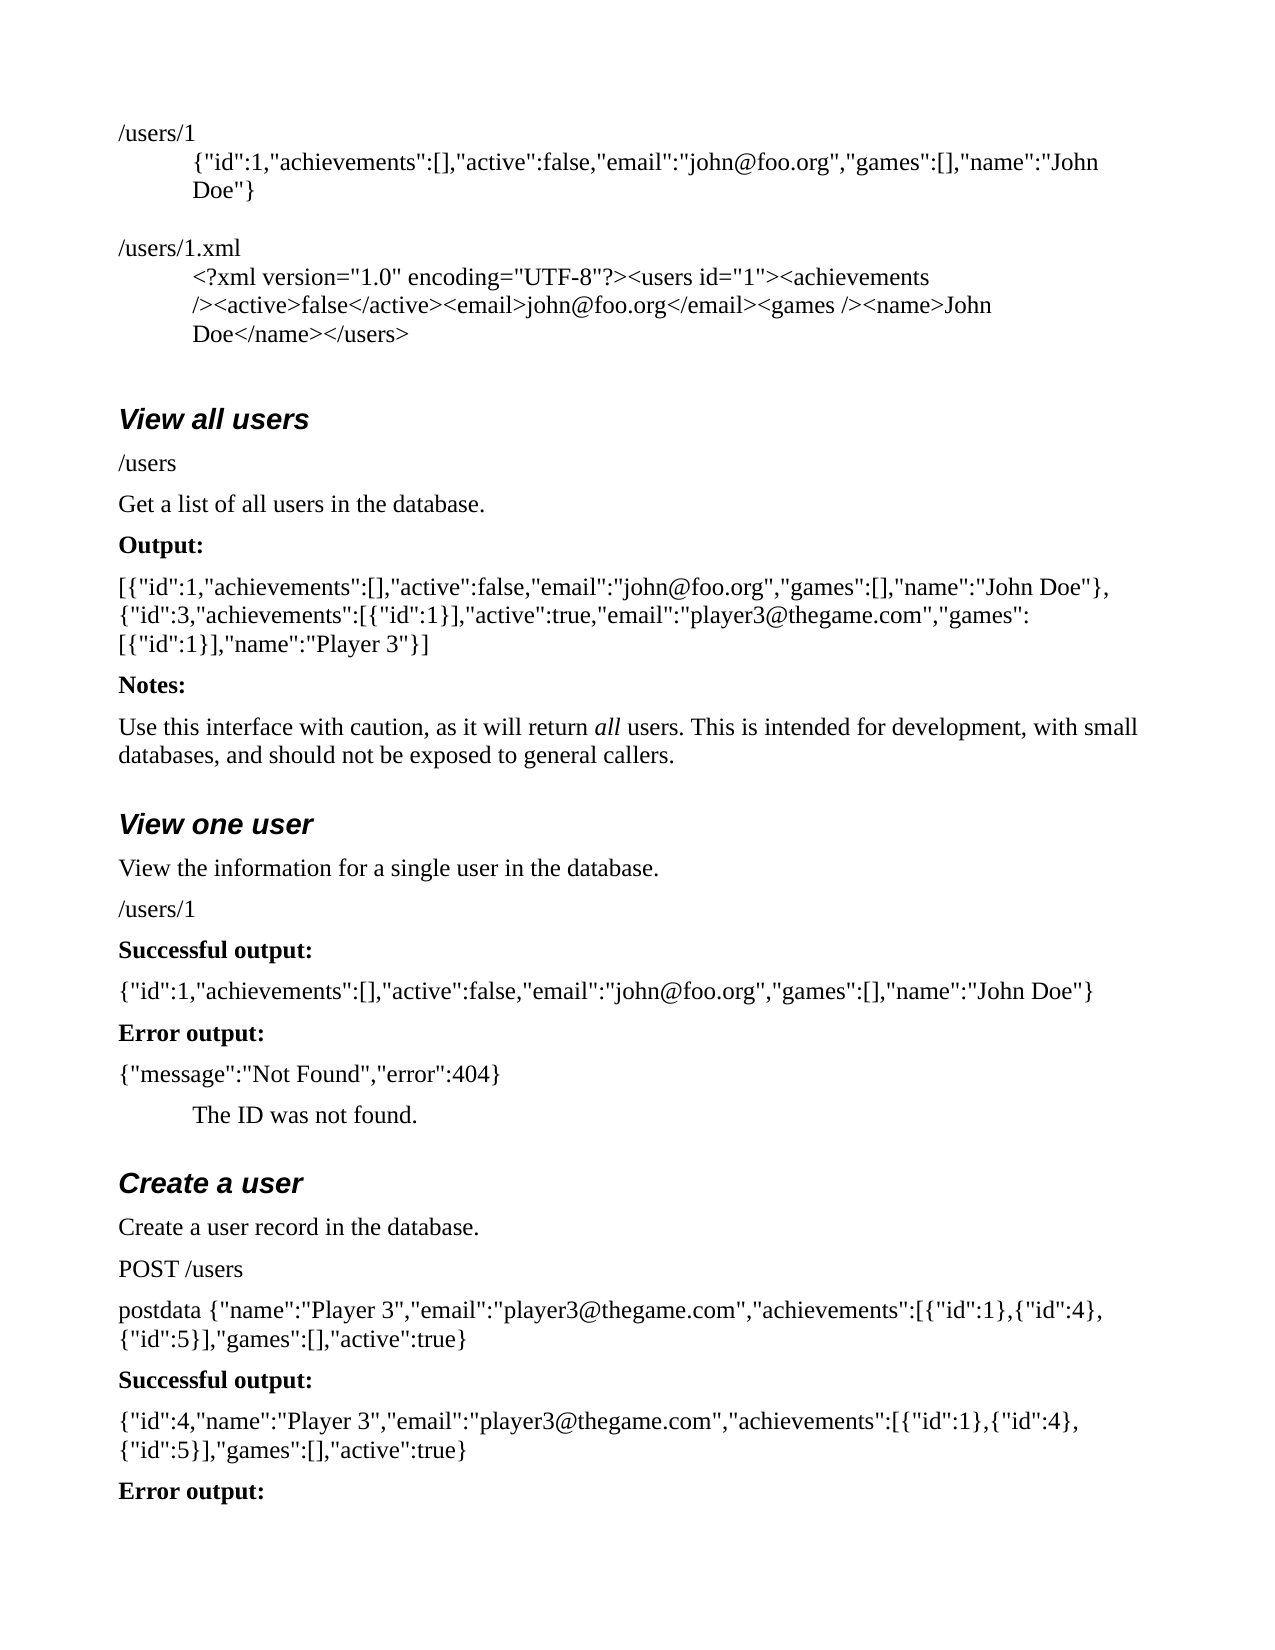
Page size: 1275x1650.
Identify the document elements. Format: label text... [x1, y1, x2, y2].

text Use this interface with caution, as it will return all users. This is intended for development, with small databases, and should not be exposed to general callers. [118, 712, 1157, 769]
text /users/1 [118, 118, 1157, 147]
text {"message":"Not Found","error":404} [118, 1059, 1157, 1088]
text Output: [118, 530, 1157, 559]
text [{"id":1,"achievements":[],"active":false,"email":"john@foo.org","games":[],"name":"John Doe"},{"id":3,"achievements":[{"id":1}],"active":true,"email":"player3@thegame.com","games":[{"id":1}],"name":"Player 3"}] [118, 572, 1157, 658]
text The ID was not found. [192, 1100, 1157, 1129]
text {"id":1,"achievements":[],"active":false,"email":"john@foo.org","games":[],"name":"John Doe"} [118, 976, 1157, 1005]
subtitle View all users [118, 402, 1157, 435]
text Get a list of all users in the database. [118, 489, 1157, 518]
text Successful output: [118, 1365, 1157, 1394]
subtitle View one user [118, 807, 1157, 840]
text {"id":4,"name":"Player 3","email":"player3@thegame.com","achievements":[{"id":1},{"id":4},{"id":5}],"games":[],"active":true} [118, 1406, 1157, 1464]
text {"id":1,"achievements":[],"active":false,"email":"john@foo.org","games":[],"name":"John Doe"} [192, 147, 1157, 204]
text POST /users [118, 1254, 1157, 1282]
text Notes: [118, 670, 1157, 699]
text View the information for a single user in the database. [118, 853, 1157, 881]
text Error output: [118, 1476, 1157, 1505]
text /users [118, 448, 1157, 477]
text /users/1 [118, 894, 1157, 923]
text postdata {"name":"Player 3","email":"player3@thegame.com","achievements":[{"id":1},{"id":4},{"id":5}],"games":[],"active":true} [118, 1295, 1157, 1352]
text <?xml version="1.0" encoding="UTF-8"?><users id="1"><achievements /><active>false</active><email>john@foo.org</email><games /><name>John Doe</name></users> [192, 262, 1157, 348]
subtitle Create a user [118, 1166, 1157, 1200]
text Successful output: [118, 935, 1157, 964]
text /users/1.xml [118, 233, 1157, 262]
text Error output: [118, 1018, 1157, 1046]
text Create a user record in the database. [118, 1212, 1157, 1241]
